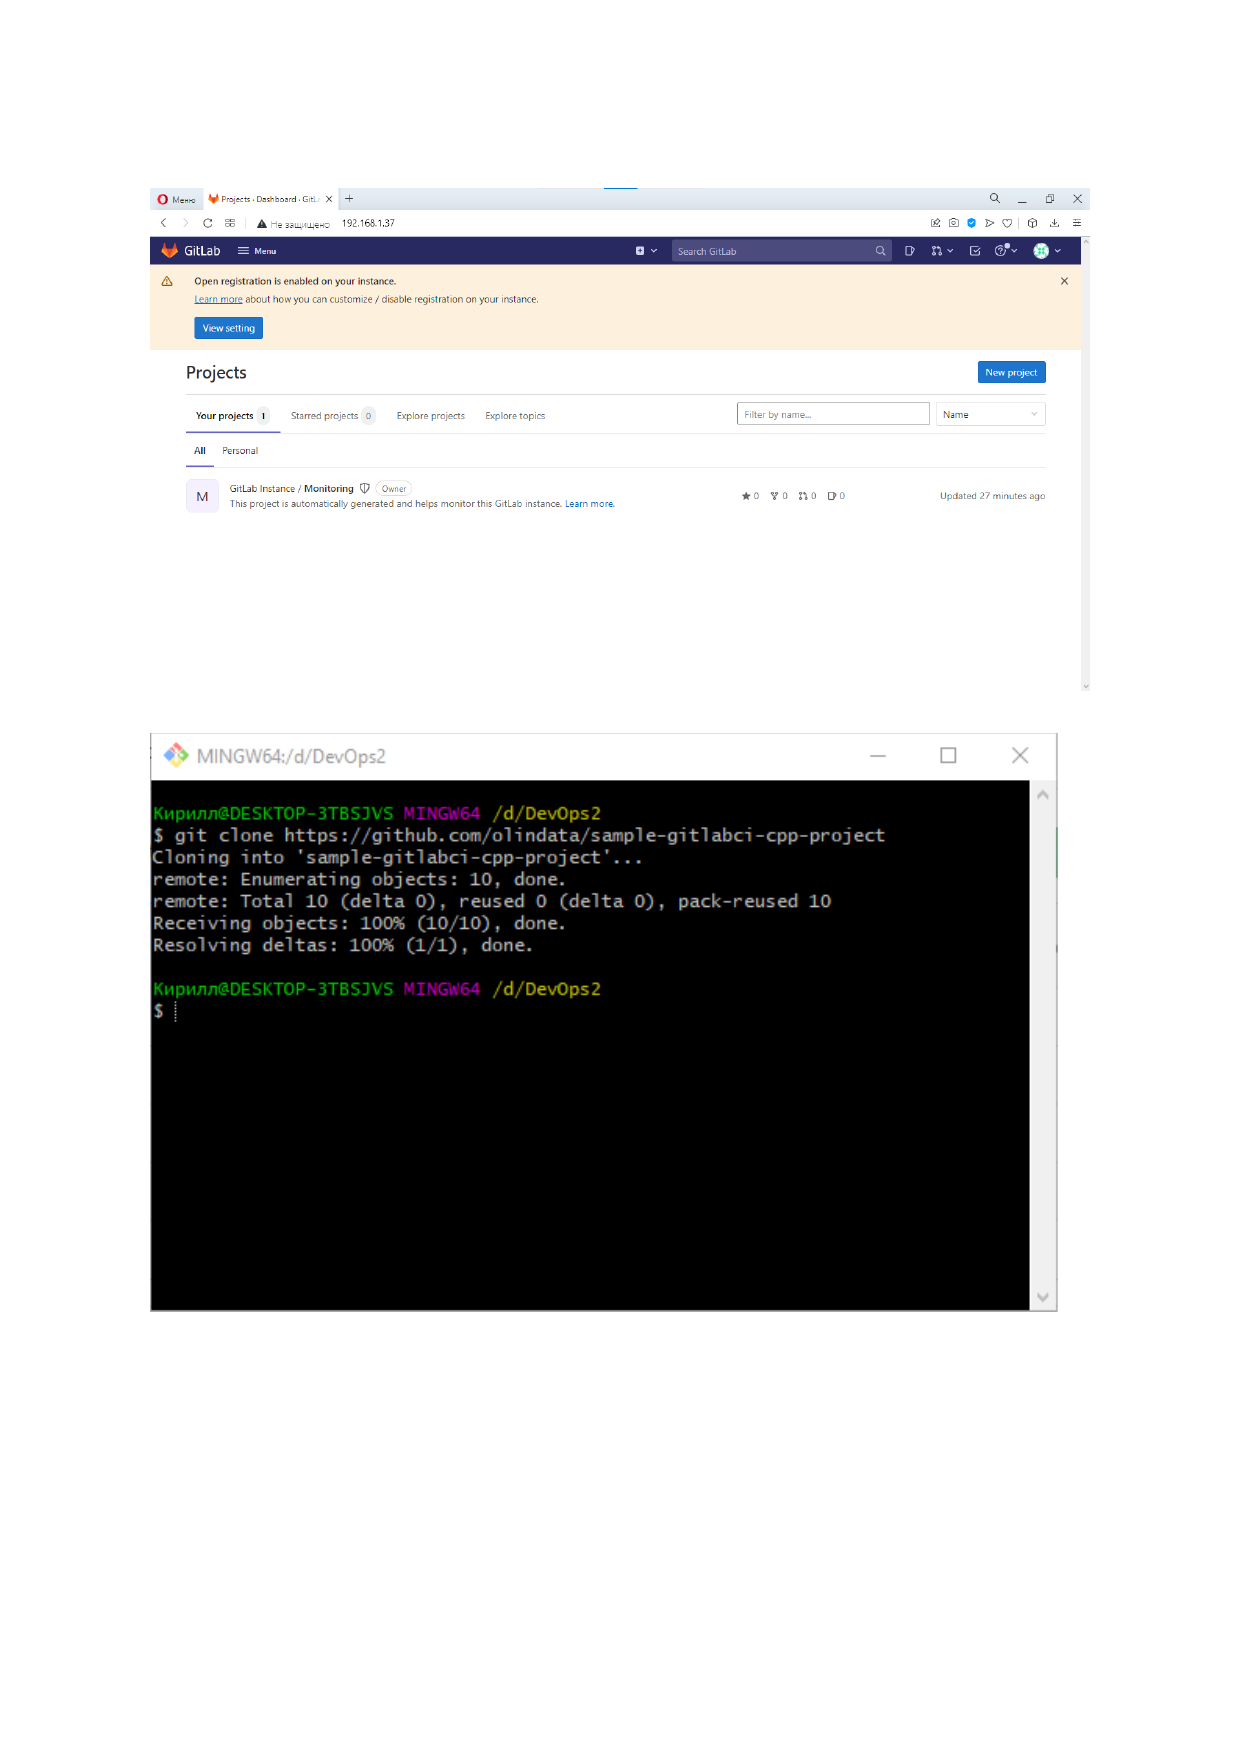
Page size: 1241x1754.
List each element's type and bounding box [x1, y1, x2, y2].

picture [150, 188, 1091, 691]
picture [150, 733, 1058, 1312]
